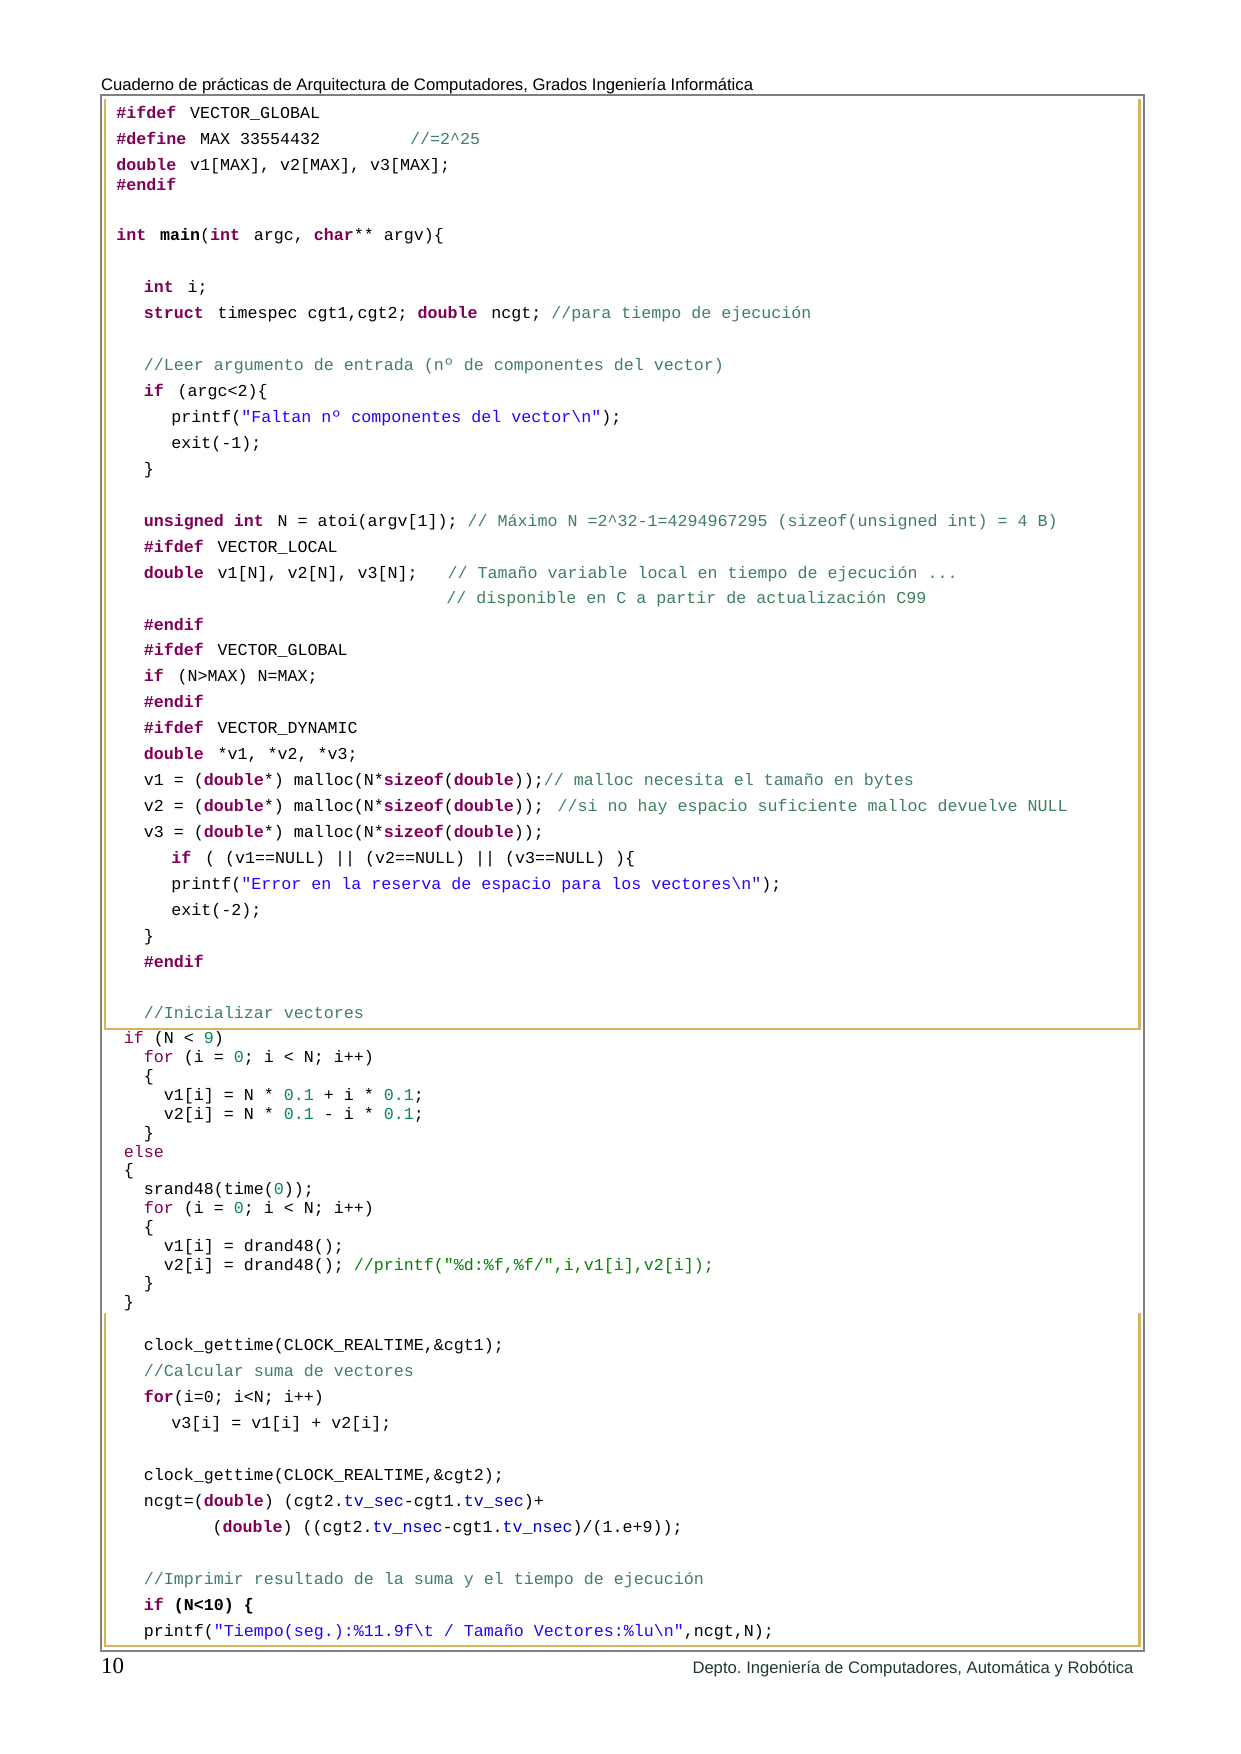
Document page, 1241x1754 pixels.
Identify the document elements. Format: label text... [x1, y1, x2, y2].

table_cell #ifdef VECTOR_GLOBAL #define MAX 33554432 //=2^25 double v1[MAX], v2[MAX], v3[MAX]; #endif int main(int argc, char** argv){ int i; struct timespec cgt1,cgt2; double ncgt; //para tiempo de ejecución //Leer argumento de entrada (nº de componentes del vector) if (argc<2){ printf("Faltan nº componentes del vector\n"); exit(-1); } unsigned int N = atoi(argv[1]); // Máximo N =2^32-1=4294967295 (sizeof(unsigned int) = 4 B) #ifdef VECTOR_LOCAL double v1[N], v2[N], v3[N]; // Tamaño variable local en tiempo de ejecución ... // disponible en C a partir de actualización C99 #endif #ifdef VECTOR_GLOBAL if (N>MAX) N=MAX; #endif #ifdef VECTOR_DYNAMIC double *v1, *v2, *v3; v1 = (double*) malloc(N*sizeof(double));// malloc necesita el tamaño en bytes v2 = (double*) malloc(N*sizeof(double)); //si no hay espacio suficiente malloc devuelve NULL v3 = (double*) malloc(N*sizeof(double)); if ( (v1==NULL) || (v2==NULL) || (v3==NULL) ){ printf("Error en la reserva de espacio para los vectores\n"); exit(-2); } #endif //Inicializar vectores if (N < 9) for (i = 0; i < N; i++) { v1[i] = N * 0.1 + i * 0.1; v2[i] = N * 0.1 - i * 0.1; } else { srand48(time(0)); for (i = 0; i < N; i++) { v1[i] = drand48(); v2[i] = drand48(); //printf("%d:%f,%f/",i,v1[i],v2[i]); } } clock_gettime(CLOCK_REALTIME,&cgt1); //Calcular suma de vectores for(i=0; i<N; i++) v3[i] = v1[i] + v2[i]; clock_gettime(CLOCK_REALTIME,&cgt2); ncgt=(double) (cgt2.tv_sec-cgt1.tv_sec)+ (double) ((cgt2.tv_nsec-cgt1.tv_nsec)/(1.e+9)); //Imprimir resultado de la suma y el tiempo de ejecución if (N<10) { printf("Tiempo(seg.):%11.9f\t / Tamaño Vectores:%lu\n",ncgt,N); [102, 96, 1143, 1650]
